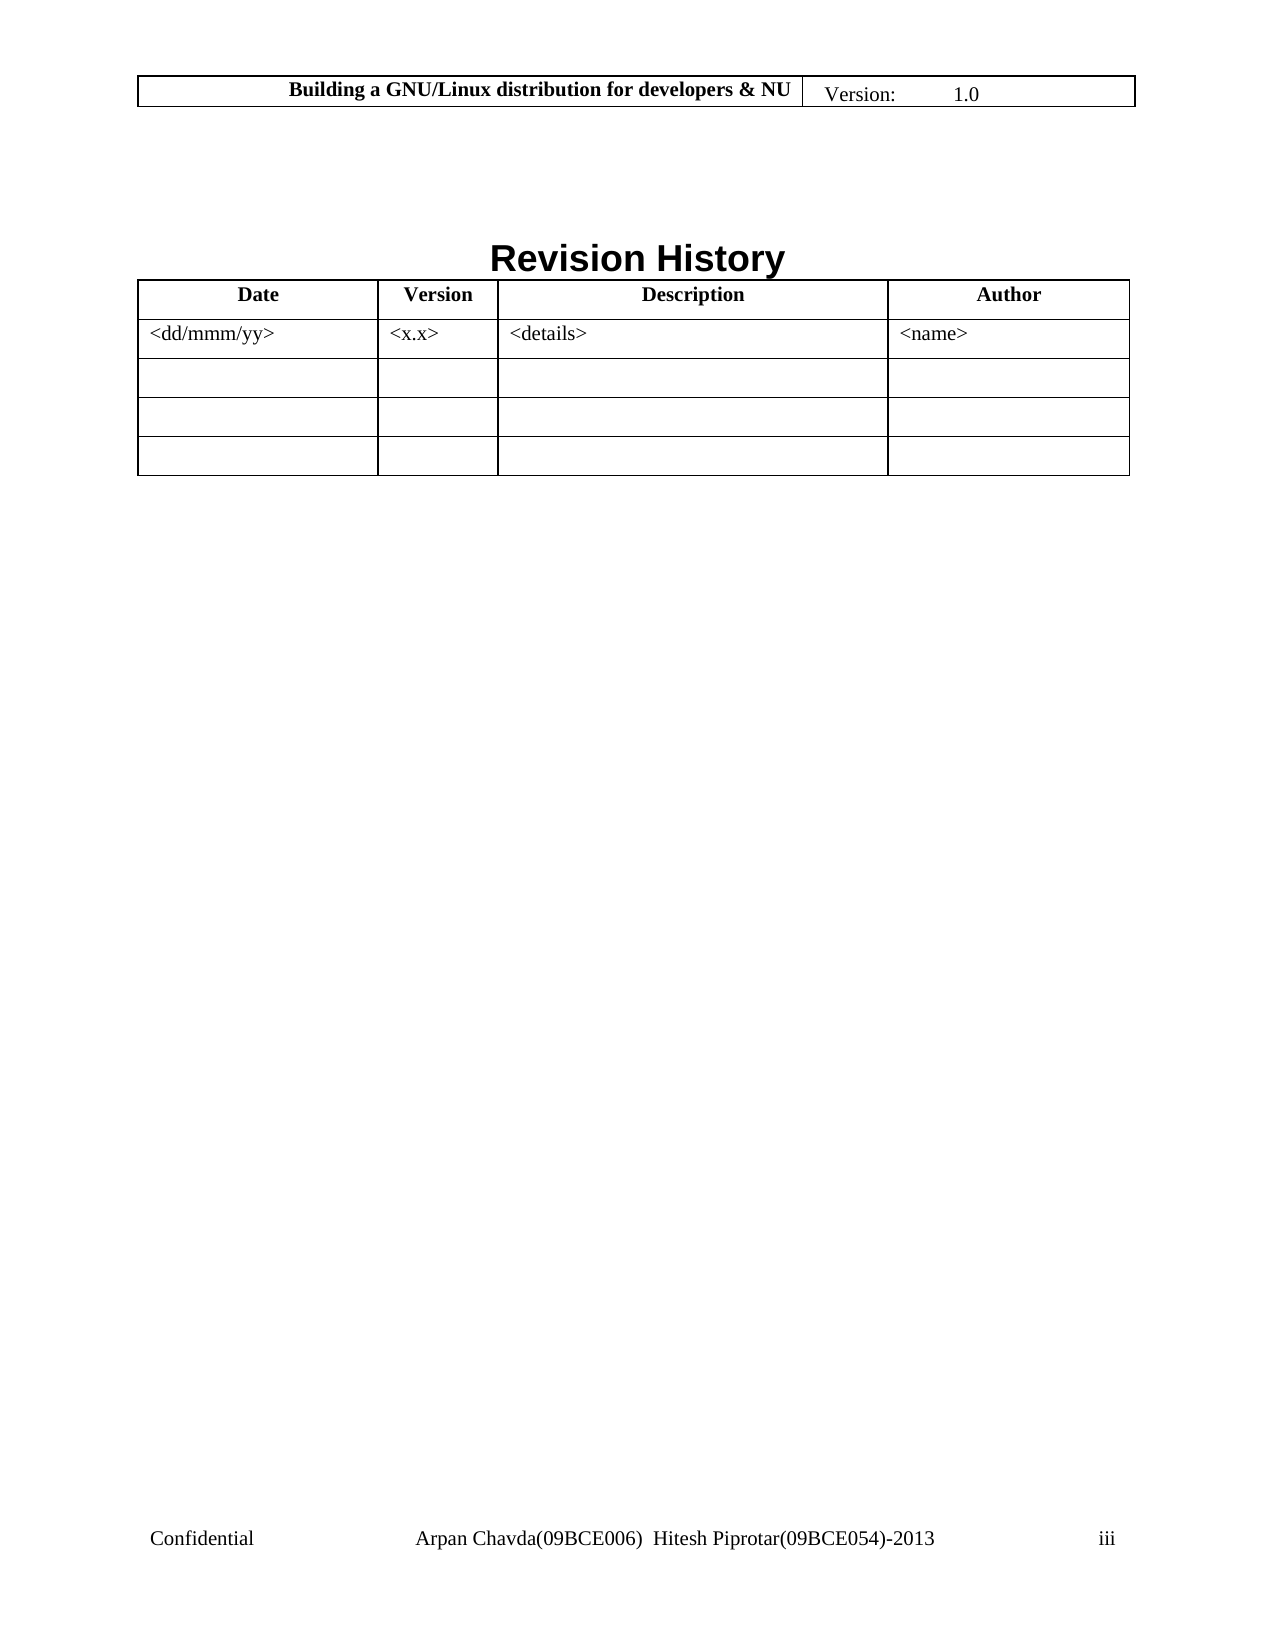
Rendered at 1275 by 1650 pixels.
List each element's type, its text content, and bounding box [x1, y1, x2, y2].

table_cell [139, 359, 377, 397]
table_header Date [139, 281, 377, 318]
table_cell [499, 437, 887, 475]
table_cell <dd/mmm/yy> [139, 320, 377, 357]
table_cell [889, 359, 1129, 397]
table_cell <name> [889, 320, 1129, 357]
table_cell [889, 437, 1129, 475]
table_cell [139, 398, 377, 436]
subtitle Revision History [150, 236, 1125, 279]
table_header Description [499, 281, 887, 318]
table_cell [139, 437, 377, 475]
table_cell [379, 359, 497, 397]
table_cell [499, 359, 887, 397]
table_header Author [889, 281, 1129, 318]
table_cell [889, 398, 1129, 436]
table_cell [499, 398, 887, 436]
table_cell <x.x> [379, 320, 497, 357]
table_cell <details> [499, 320, 887, 357]
table_header Version [379, 281, 497, 318]
table_cell [379, 437, 497, 475]
table_cell [379, 398, 497, 436]
